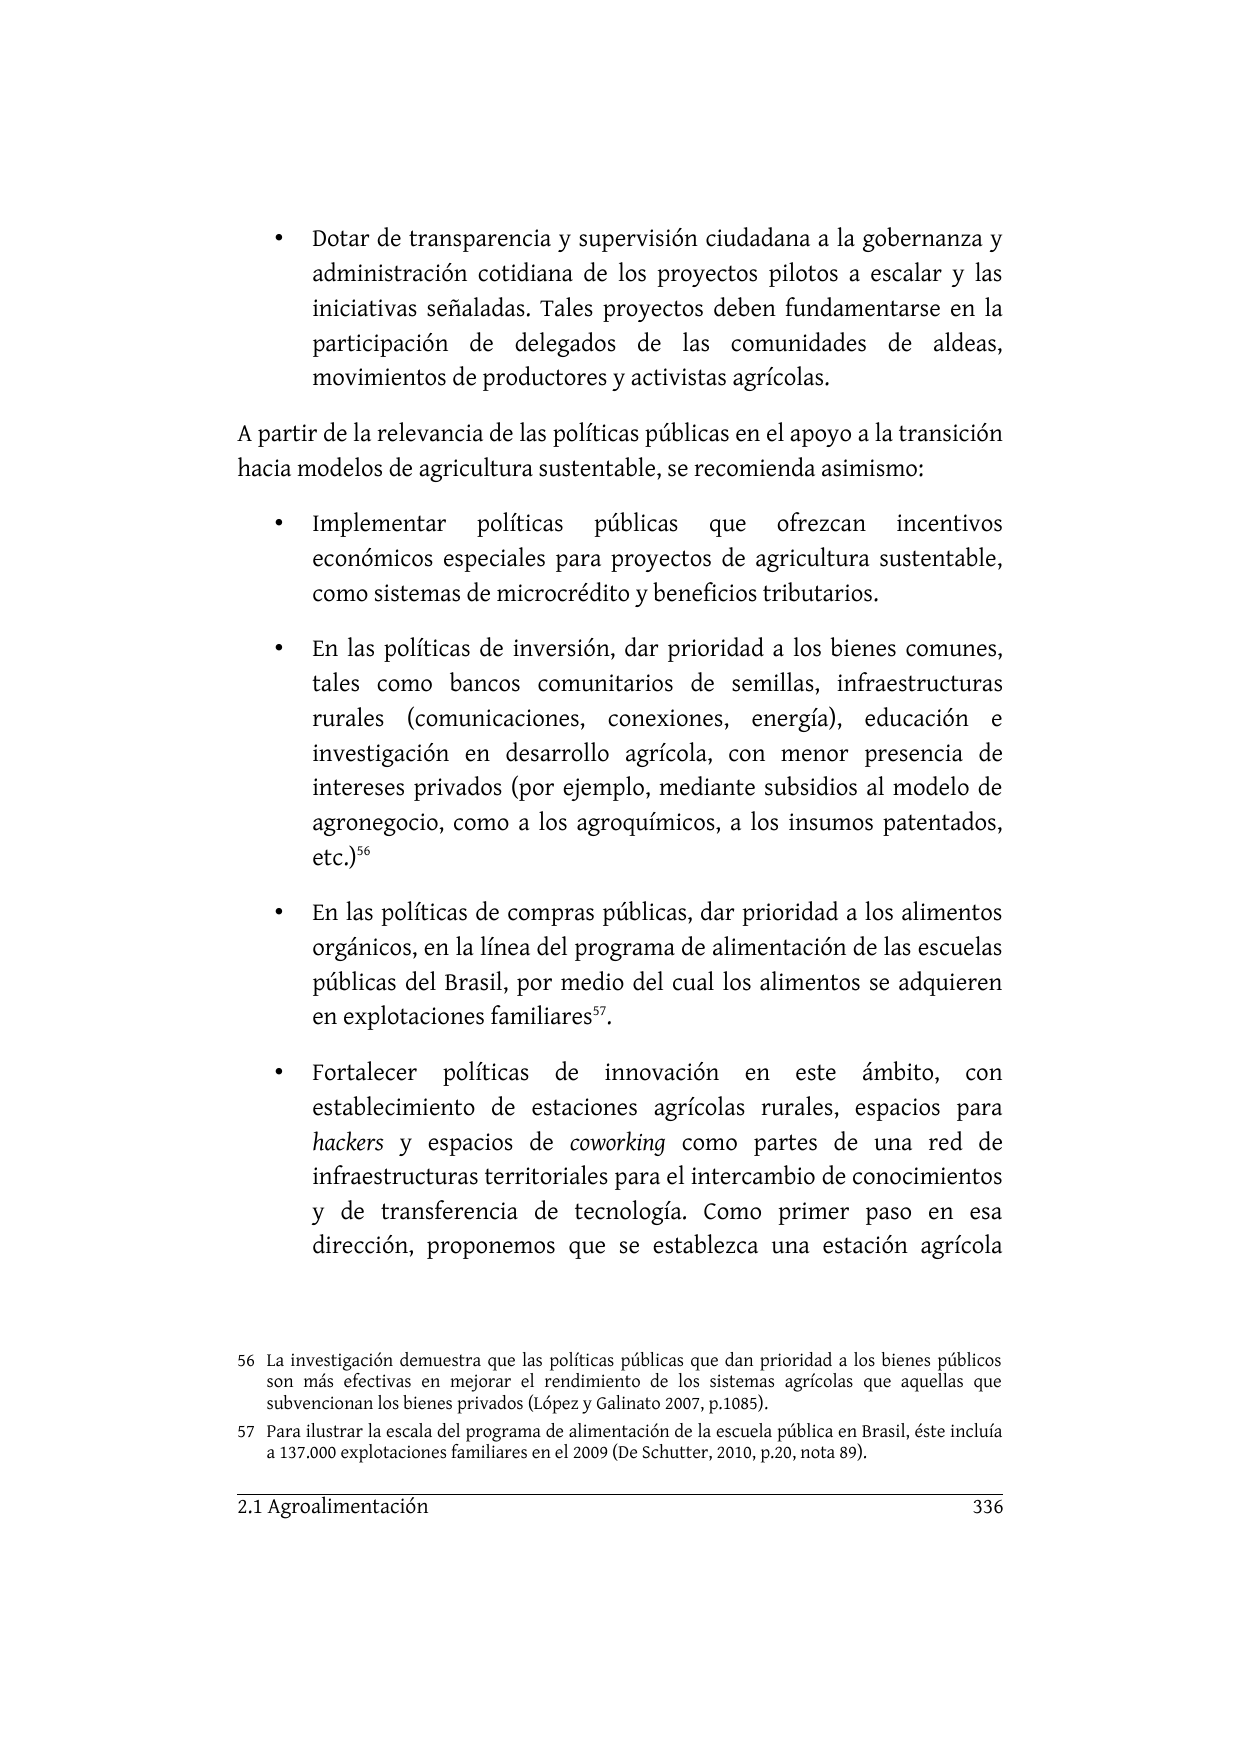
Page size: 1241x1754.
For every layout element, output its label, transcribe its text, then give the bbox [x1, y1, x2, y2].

list Implementar políticas públicas que ofrezcan incentivos económicos especiales para proyectos de agricultura sustentable, como sistemas de microcrédito y beneficios tributarios. [274, 510, 1003, 608]
list En las políticas de inversión, dar prioridad a los bienes comunes, tales como bancos comunitarios de semillas, infraestructuras rurales (comunicaciones, conexiones, energía), educación e investigación en desarrollo agrícola, con menor presencia de intereses privados (por ejemplo, mediante subsidios al modelo de agronegocio, como a los agroquímicos, a los insumos patentados, etc.) [274, 635, 1003, 872]
list La investigación demuestra que las políticas públicas que dan prioridad a los bienes públicos son más efectivas en mejorar el rendimiento de los sistemas agrícolas que aquellas que subvencionan los bienes privados (López y Galinato 2007, p.1085). [237, 1349, 1003, 1414]
list En las políticas de compras públicas, dar prioridad a los alimentos orgánicos, en la línea del programa de alimentación de las escuelas públicas del Brasil, por medio del cual los alimentos se adquieren en explotaciones familiares. [274, 899, 1003, 1032]
list Para ilustrar la escala del programa de alimentación de la escuela pública en Brasil, éste incluía a 137.000 explotaciones familiares en el 2009 (De Schutter, 2010, p.20, nota 89). [237, 1421, 1003, 1464]
list Fortalecer políticas de innovación en este ámbito, con establecimiento de estaciones agrícolas rurales, espacios para hackers y espacios de coworking como partes de una red de infraestructuras territoriales para el intercambio de conocimientos y de transferencia de tecnología. Como primer paso en esa dirección, proponemos que se establezca una estación agrícola [274, 1059, 1003, 1261]
list Dotar de transparencia y supervisión ciudadana a la gobernanza y administración cotidiana de los proyectos pilotos a escalar y las iniciativas señaladas. Tales proyectos deben fundamentarse en la participación de delegados de las comunidades de aldeas, movimientos de productores y activistas agrícolas. [274, 225, 1003, 393]
text A partir de la relevancia de las políticas públicas en el apoyo a la transición hacia modelos de agricultura sustentable, se recomienda asimismo: [237, 419, 1003, 483]
